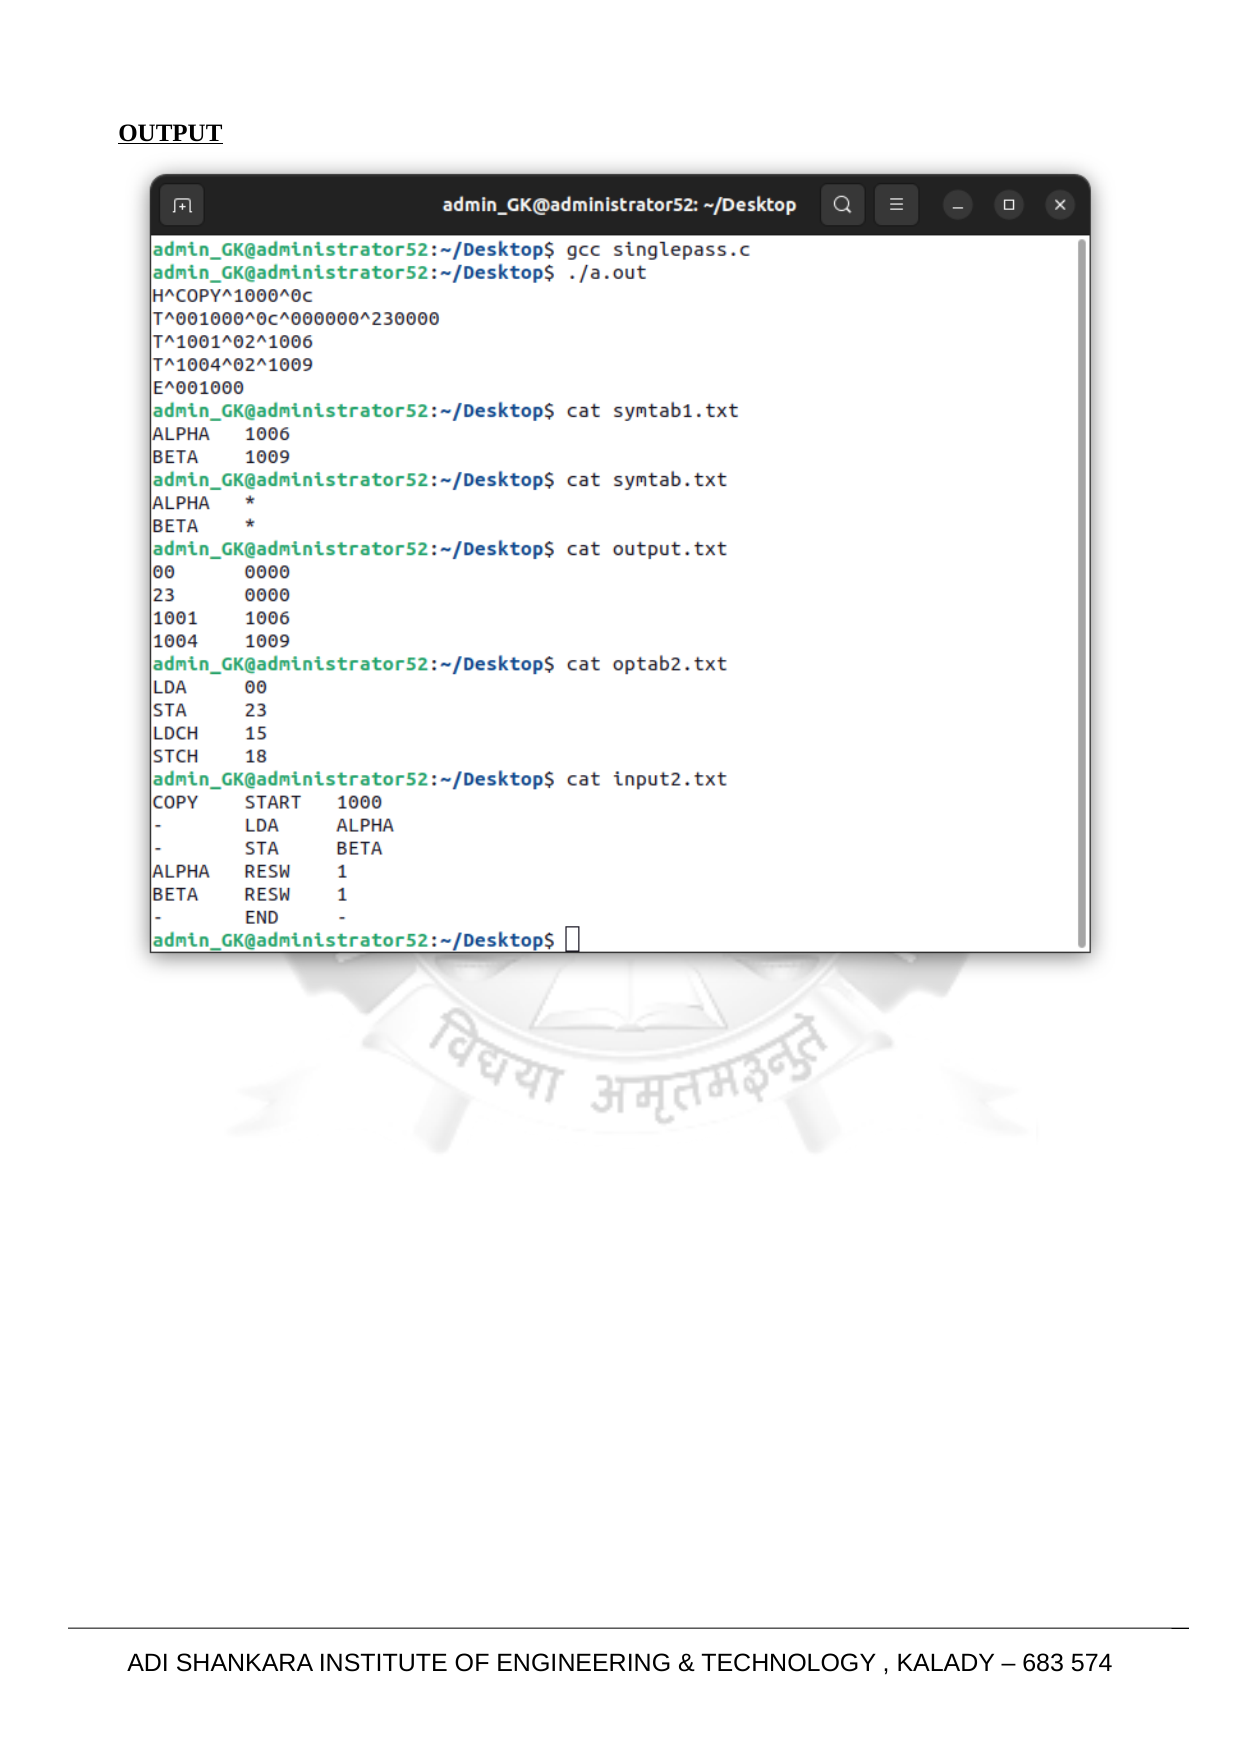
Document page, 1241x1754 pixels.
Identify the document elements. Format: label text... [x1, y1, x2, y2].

picture [118, 146, 1123, 989]
text OUTPUT [118, 118, 1122, 146]
